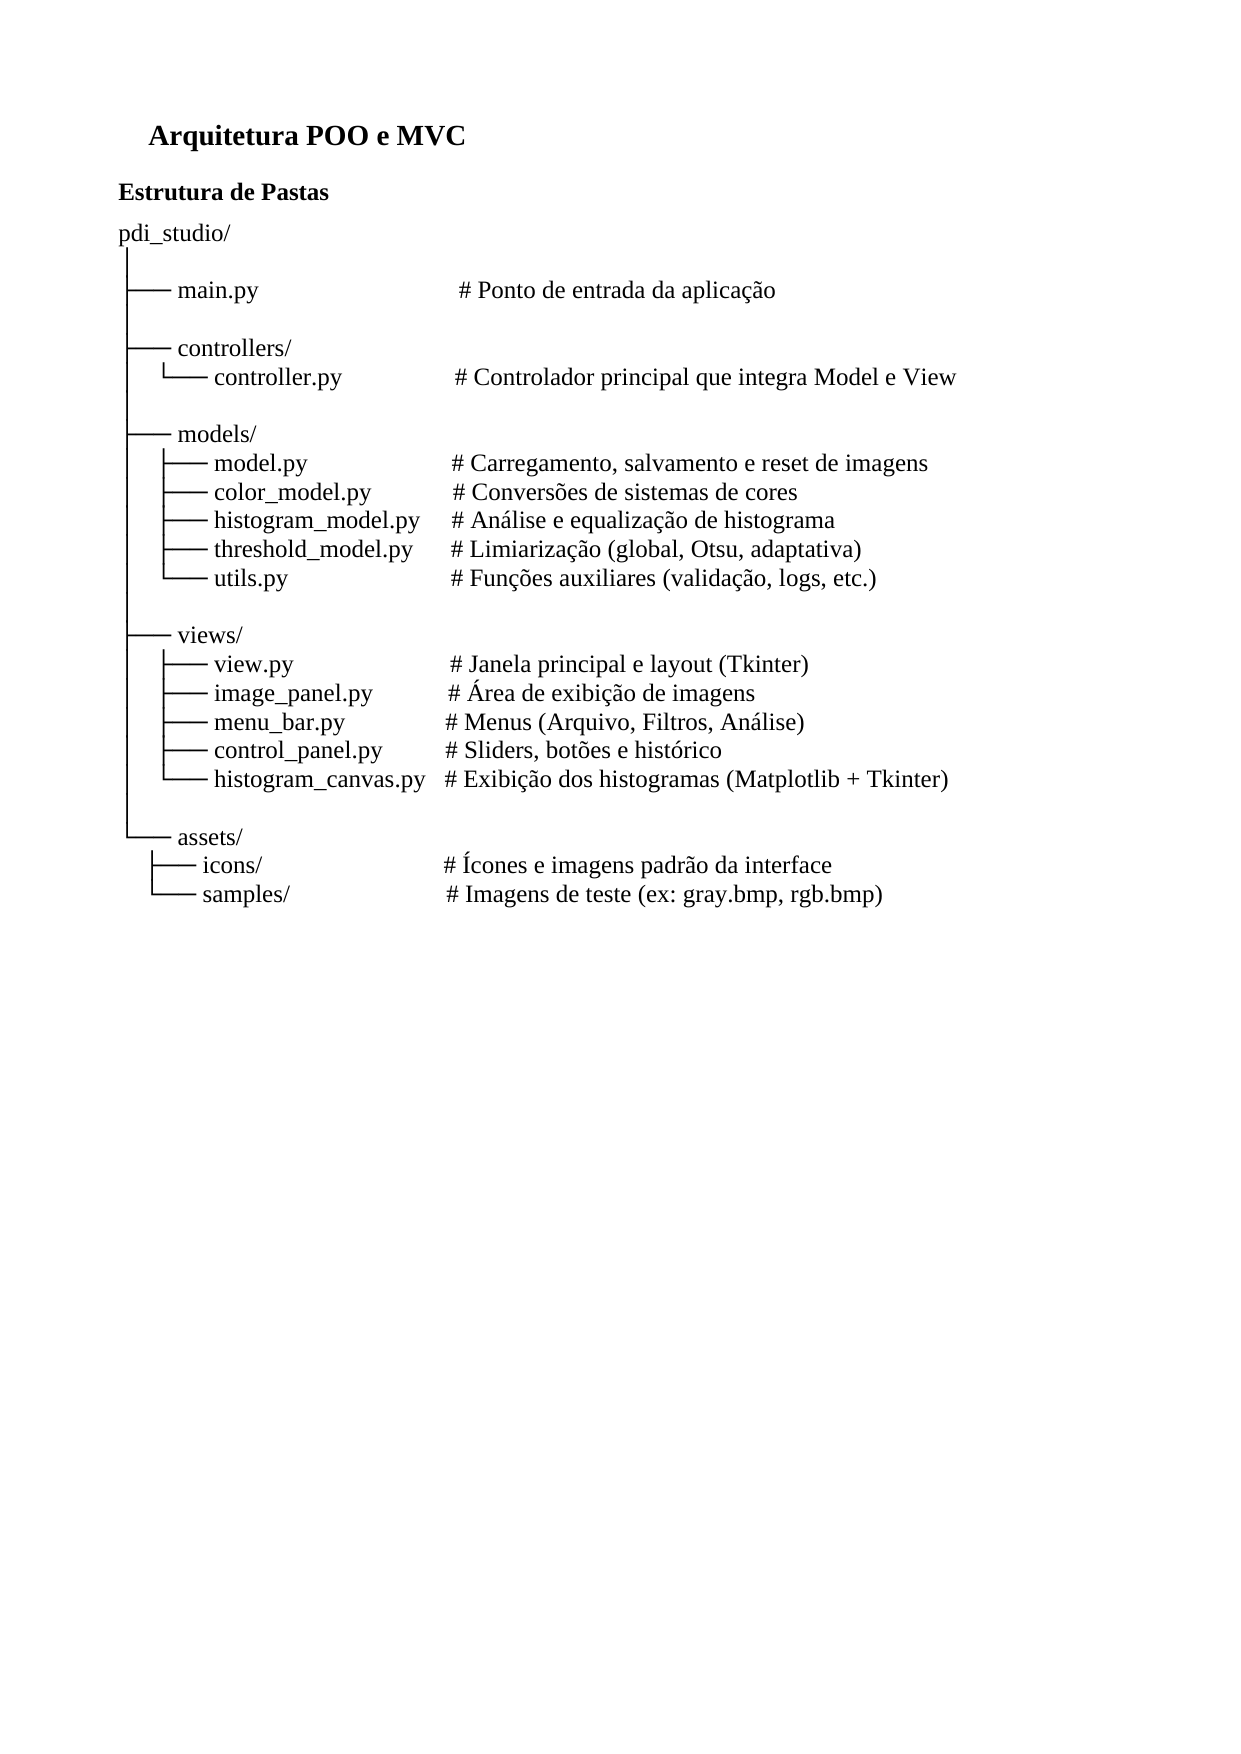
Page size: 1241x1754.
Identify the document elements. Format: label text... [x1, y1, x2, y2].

text │ ├── view.py # Janela principal e layout (Tkinter) [164, 649, 1122, 678]
text │ [118, 793, 126, 822]
text │ [128, 304, 1122, 333]
text │ [118, 247, 126, 275]
text │ [118, 390, 126, 419]
text │ └── histogram_canvas.py # Exibição dos histogramas (Matplotlib + Tkinter) [128, 764, 1122, 793]
text │ ├── control_panel.py # Sliders, botões e histórico [164, 735, 1122, 764]
text ├── controllers/ [128, 333, 1122, 362]
text │ ├── image_panel.py # Área de exibição de imagens [164, 678, 1122, 707]
text │ └── controller.py # Controlador principal que integra Model e View [128, 362, 1122, 390]
subtitle Estrutura de Pastas [118, 177, 1122, 205]
text │ [118, 304, 126, 333]
text │ ├── threshold_model.py # Limiarização (global, Otsu, adaptativa) [164, 534, 1122, 563]
subtitle 🧩 Arquitetura POO e MVC [118, 118, 1122, 152]
text │ └── utils.py # Funções auxiliares (validação, logs, etc.) [128, 563, 1122, 592]
text │ ├── color_model.py # Conversões de sistemas de cores [164, 477, 1122, 505]
text ├── models/ [118, 419, 126, 448]
text │ ├── menu_bar.py # Menus (Arquivo, Filtros, Análise) [164, 707, 1122, 735]
text ├── views/ [118, 620, 126, 649]
text │ [128, 793, 1122, 822]
text ├── main.py # Ponto de entrada da aplicação [128, 275, 1122, 304]
text │ [128, 390, 1122, 419]
text ├── views/ [128, 620, 1122, 649]
text ├── models/ [128, 419, 1122, 448]
text ├── icons/ # Ícones e imagens padrão da interface [153, 850, 1122, 879]
text └── samples/ # Imagens de teste (ex: gray.bmp, rgb.bmp) [118, 879, 1122, 908]
text │ [128, 247, 1122, 275]
text │ [118, 592, 126, 620]
text pdi_studio/ [118, 218, 1122, 247]
text │ [128, 592, 1122, 620]
text │ ├── histogram_model.py # Análise e equalização de histograma [164, 505, 1122, 534]
text │ ├── model.py # Carregamento, salvamento e reset de imagens [164, 448, 1122, 477]
text └── assets/ [118, 822, 1122, 850]
